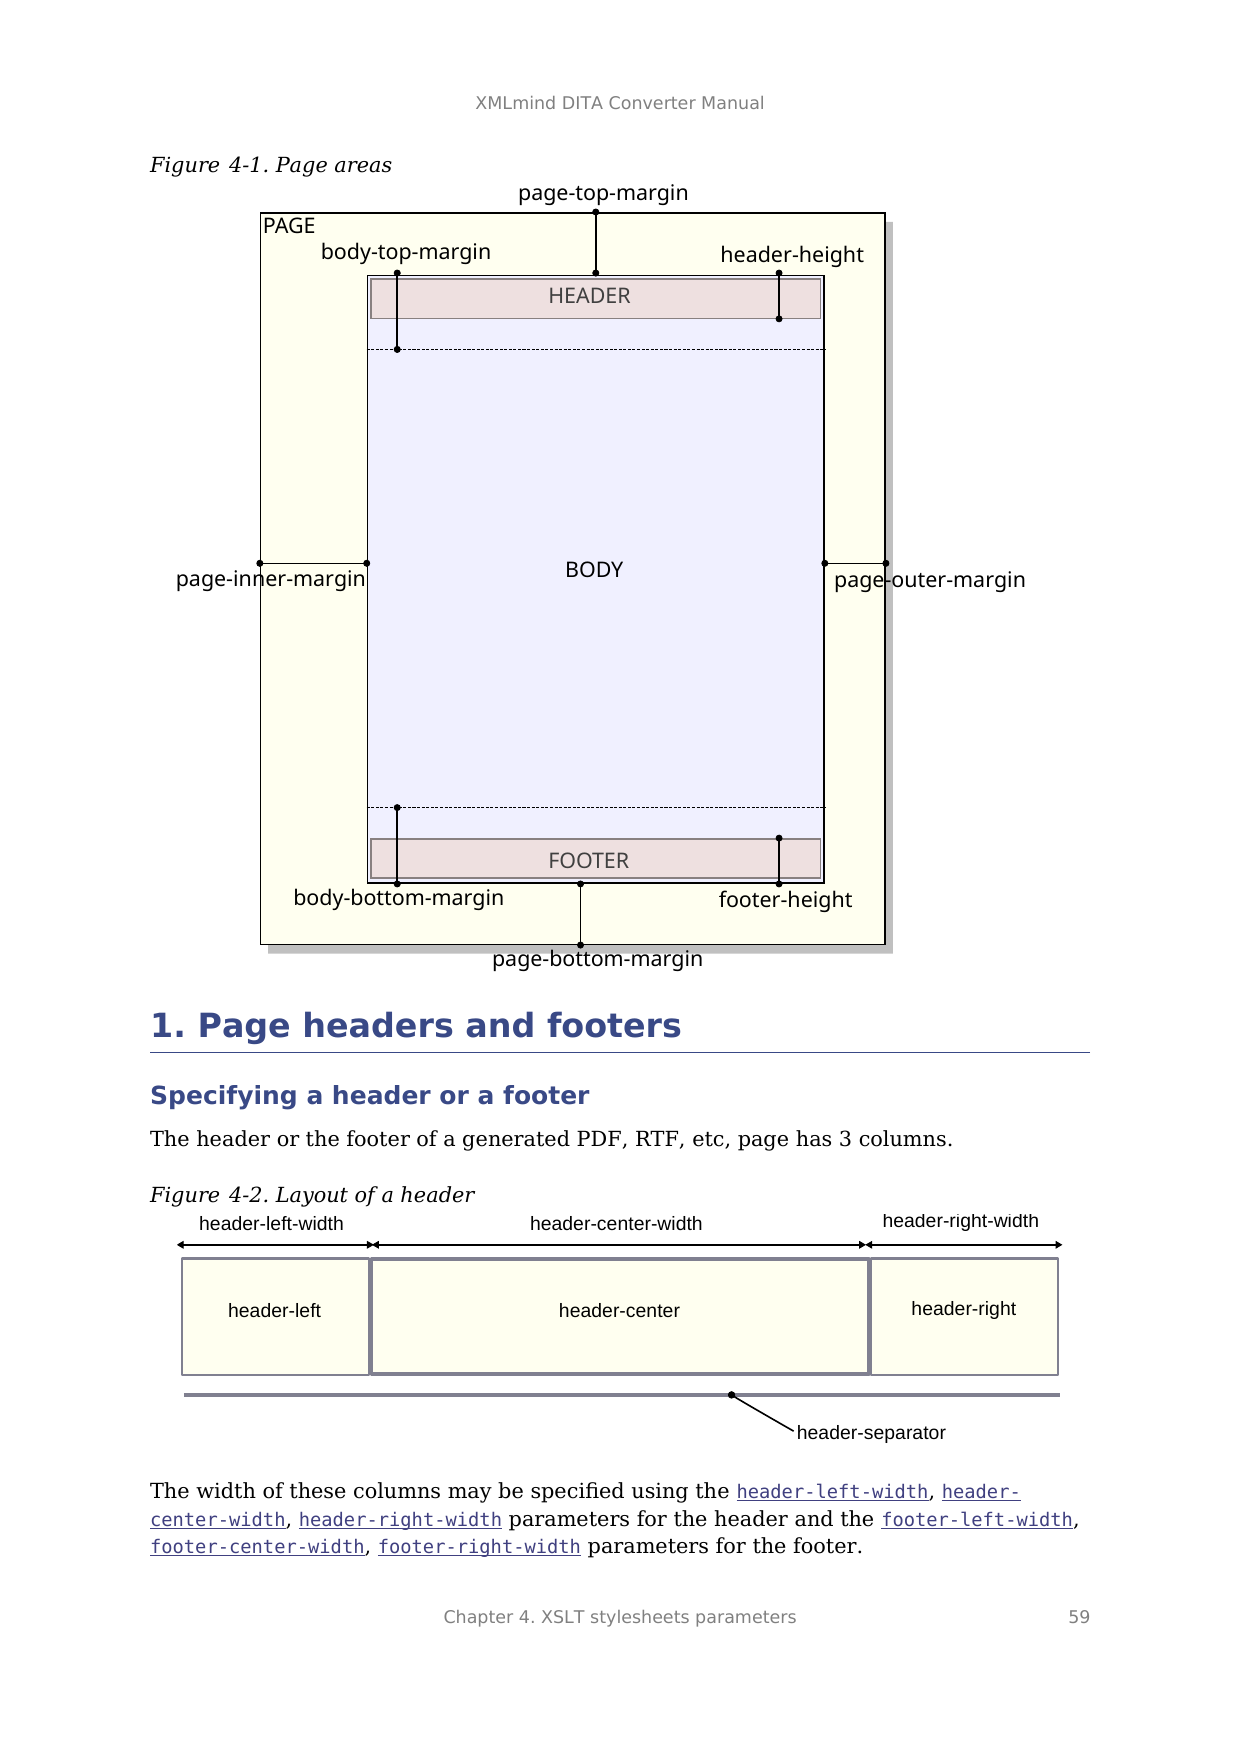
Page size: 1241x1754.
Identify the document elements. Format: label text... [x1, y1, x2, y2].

text Specifying a header or a footer [150, 1081, 1090, 1110]
text The width of these columns may be specified using the header-left-width, header-center-width, header-right-width parameters for the header and the footer-left-width, footer-center-width, footer-right-width parameters for the footer. [150, 1476, 1090, 1559]
subtitle 1. Page headers and footers [150, 1006, 1090, 1052]
text The header or the footer of a generated PDF, RTF, etc, page has 3 columns. [150, 1124, 1090, 1152]
text Figure 4-1. Page areas [150, 150, 1090, 178]
text Figure 4-2. Layout of a header [150, 1179, 1090, 1207]
